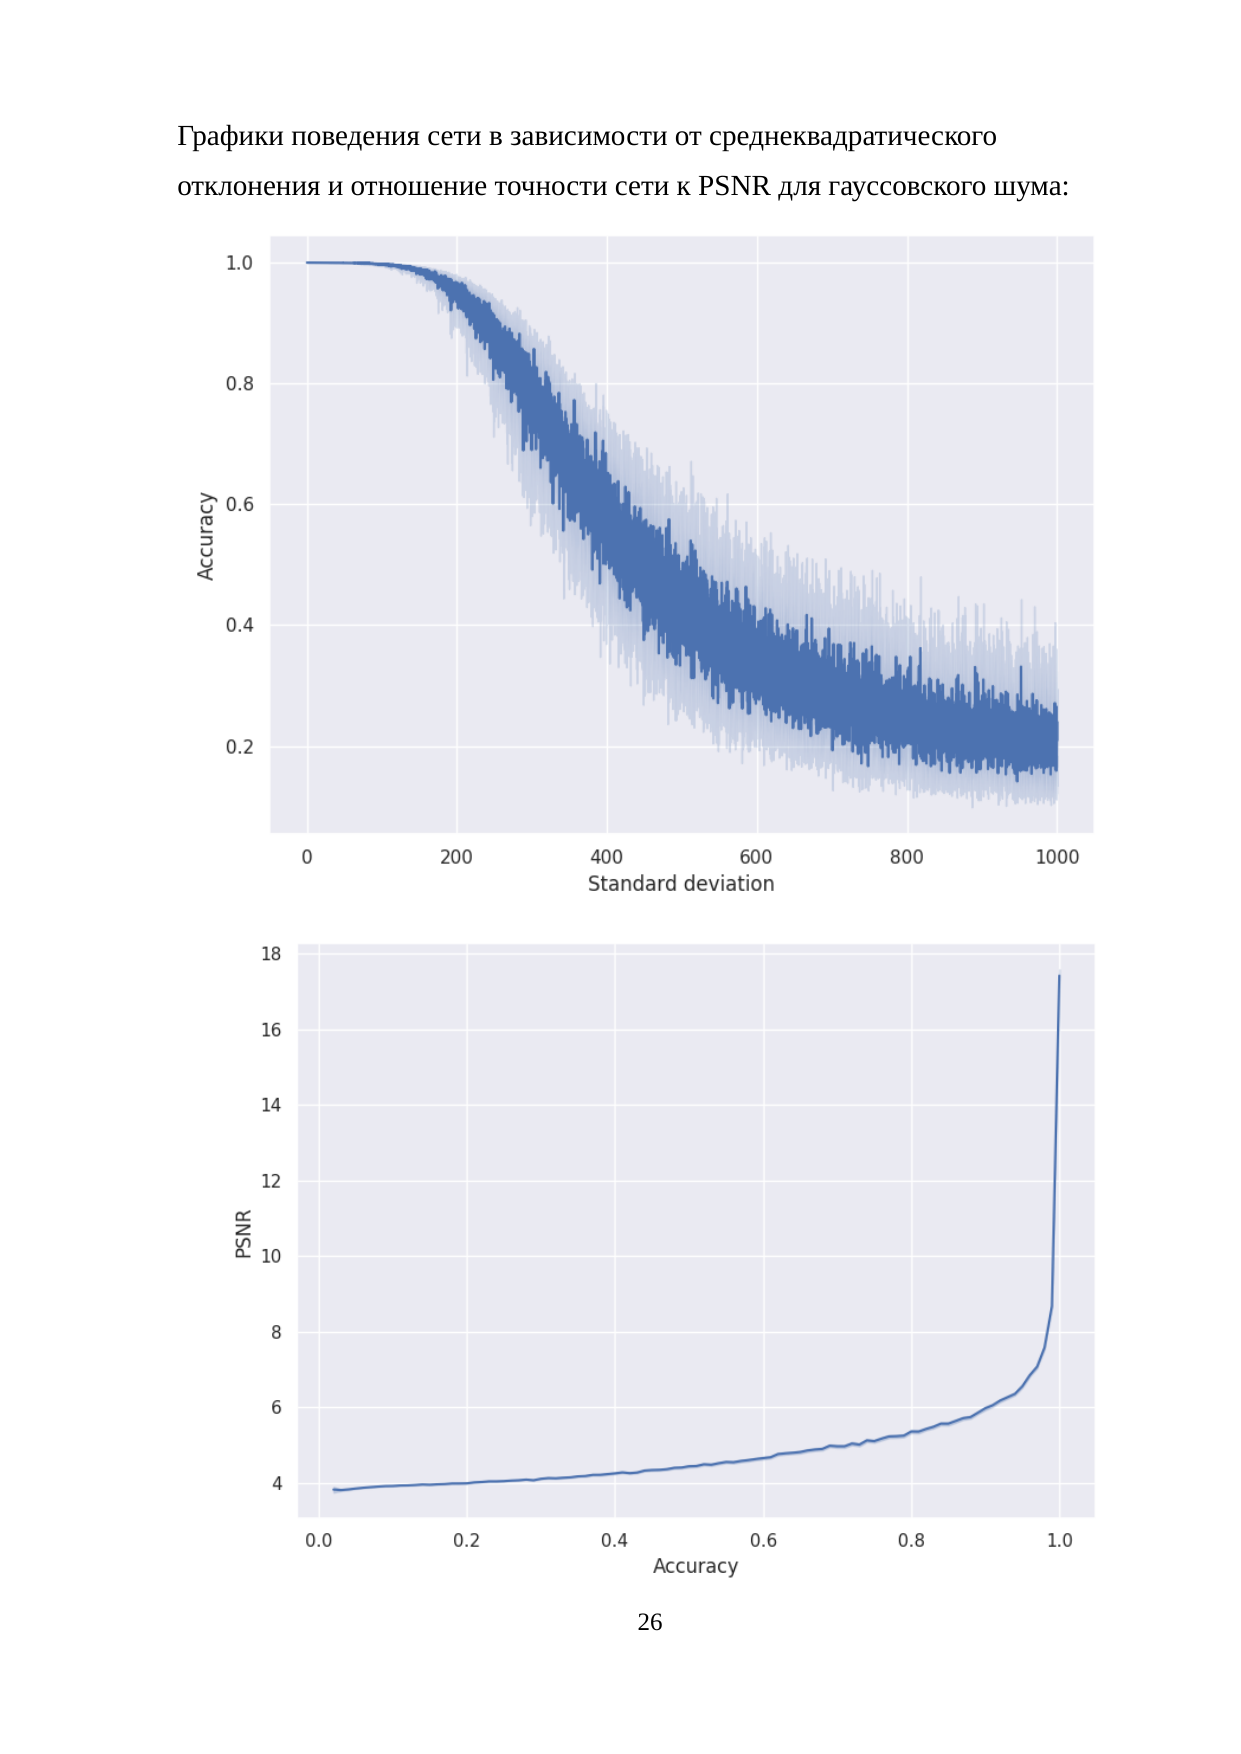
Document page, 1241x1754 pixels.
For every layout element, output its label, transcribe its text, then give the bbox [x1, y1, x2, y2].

text Графики поведения сети в зависимости от среднеквадратического отклонения и отношение точности сети к PSNR для гауссовского шума: [177, 118, 1122, 202]
picture [177, 207, 1123, 1598]
